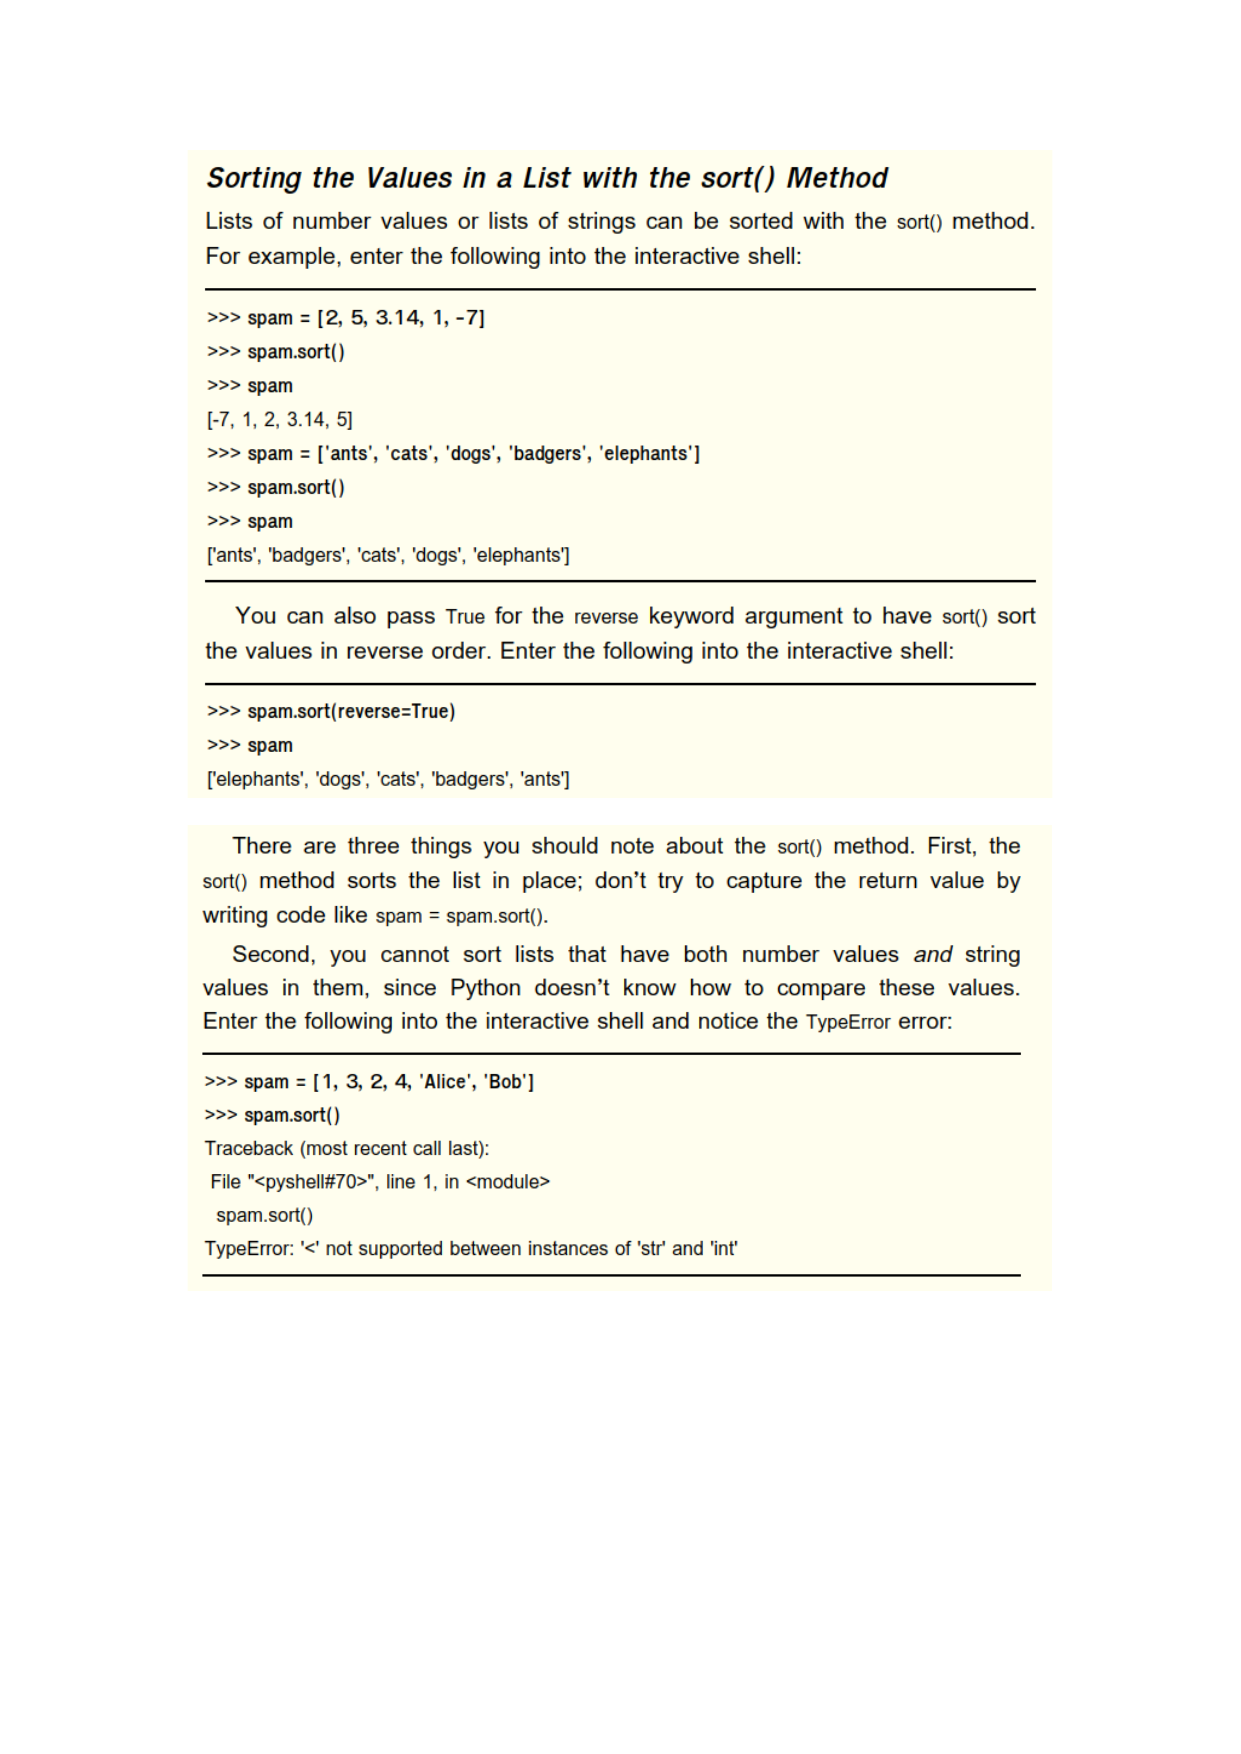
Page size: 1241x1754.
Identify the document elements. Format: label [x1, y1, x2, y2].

picture [187, 150, 1053, 798]
picture [187, 825, 1052, 1291]
